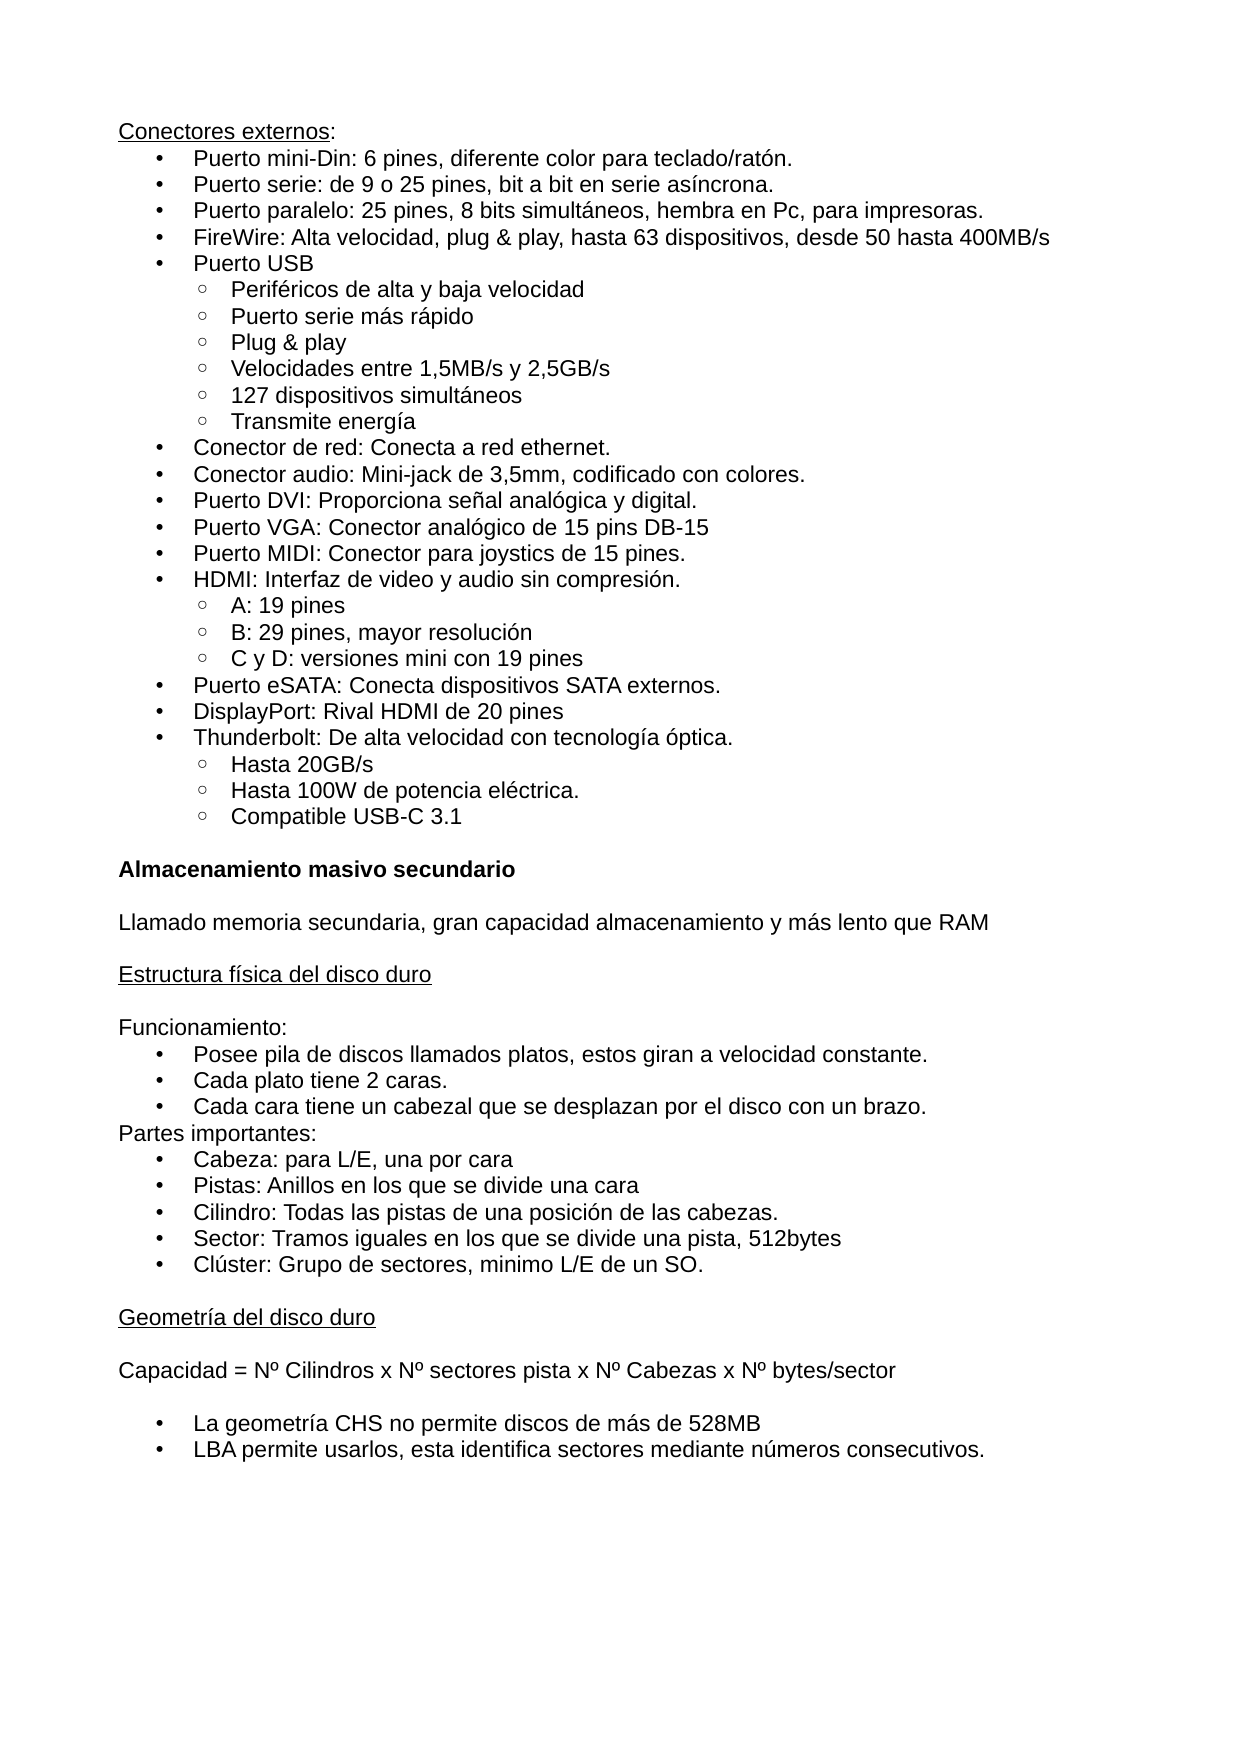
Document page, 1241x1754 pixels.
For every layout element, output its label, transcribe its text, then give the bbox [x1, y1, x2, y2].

text Almacenamiento masivo secundario [118, 856, 1122, 882]
list LBA permite usarlos, esta identifica sectores mediante números consecutivos. [156, 1436, 1122, 1462]
list 127 dispositivos simultáneos [193, 382, 1122, 408]
text Funcionamiento: [118, 1014, 1122, 1041]
list DisplayPort: Rival HDMI de 20 pines [156, 698, 1122, 724]
list Velocidades entre 1,5MB/s y 2,5GB/s [193, 355, 1122, 382]
list Puerto paralelo: 25 pines, 8 bits simultáneos, hembra en Pc, para impresoras. [156, 197, 1122, 223]
text Geometría del disco duro [118, 1304, 1122, 1330]
list Puerto serie: de 9 o 25 pines, bit a bit en serie asíncrona. [156, 171, 1122, 197]
list B: 29 pines, mayor resolución [193, 619, 1122, 645]
list Sector: Tramos iguales en los que se divide una pista, 512bytes [156, 1225, 1122, 1251]
list Cada plato tiene 2 caras. [156, 1067, 1122, 1093]
list Posee pila de discos llamados platos, estos giran a velocidad constante. [156, 1041, 1122, 1067]
list Clúster: Grupo de sectores, minimo L/E de un SO. [156, 1251, 1122, 1278]
list Hasta 20GB/s [193, 751, 1122, 777]
list Cilindro: Todas las pistas de una posición de las cabezas. [156, 1199, 1122, 1225]
text Conectores externos: [118, 118, 1122, 144]
list Hasta 100W de potencia eléctrica. [193, 777, 1122, 803]
list Conector audio: Mini-jack de 3,5mm, codificado con colores. [156, 461, 1122, 487]
list Puerto DVI: Proporciona señal analógica y digital. [156, 487, 1122, 513]
list Cabeza: para L/E, una por cara [156, 1146, 1122, 1172]
list La geometría CHS no permite discos de más de 528MB [156, 1409, 1122, 1436]
list Puerto MIDI: Conector para joystics de 15 pines. [156, 540, 1122, 566]
list Compatible USB-C 3.1 [193, 803, 1122, 830]
text Partes importantes: [118, 1119, 1122, 1146]
list Puerto serie más rápido [193, 303, 1122, 329]
list Pistas: Anillos en los que se divide una cara [156, 1172, 1122, 1199]
text Capacidad = Nº Cilindros x Nº sectores pista x Nº Cabezas x Nº bytes/sector [118, 1357, 1122, 1383]
list Cada cara tiene un cabezal que se desplazan por el disco con un brazo. [156, 1093, 1122, 1119]
list Puerto mini-Din: 6 pines, diferente color para teclado/ratón. [156, 144, 1122, 171]
text Estructura física del disco duro [118, 961, 1122, 988]
text Llamado memoria secundaria, gran capacidad almacenamiento y más lento que RAM [118, 909, 1122, 935]
list Puerto USB [156, 250, 1122, 276]
list Conector de red: Conecta a red ethernet. [156, 434, 1122, 461]
list Thunderbolt: De alta velocidad con tecnología óptica. [156, 724, 1122, 751]
list C y D: versiones mini con 19 pines [193, 645, 1122, 672]
list Transmite energía [193, 408, 1122, 434]
list HDMI: Interfaz de video y audio sin compresión. [156, 566, 1122, 592]
list Periféricos de alta y baja velocidad [193, 276, 1122, 303]
list Plug & play [193, 329, 1122, 355]
list Puerto VGA: Conector analógico de 15 pins DB-15 [156, 513, 1122, 540]
list Puerto eSATA: Conecta dispositivos SATA externos. [156, 672, 1122, 698]
list FireWire: Alta velocidad, plug & play, hasta 63 dispositivos, desde 50 hasta 400MB/s [156, 223, 1122, 250]
list A: 19 pines [193, 592, 1122, 619]
